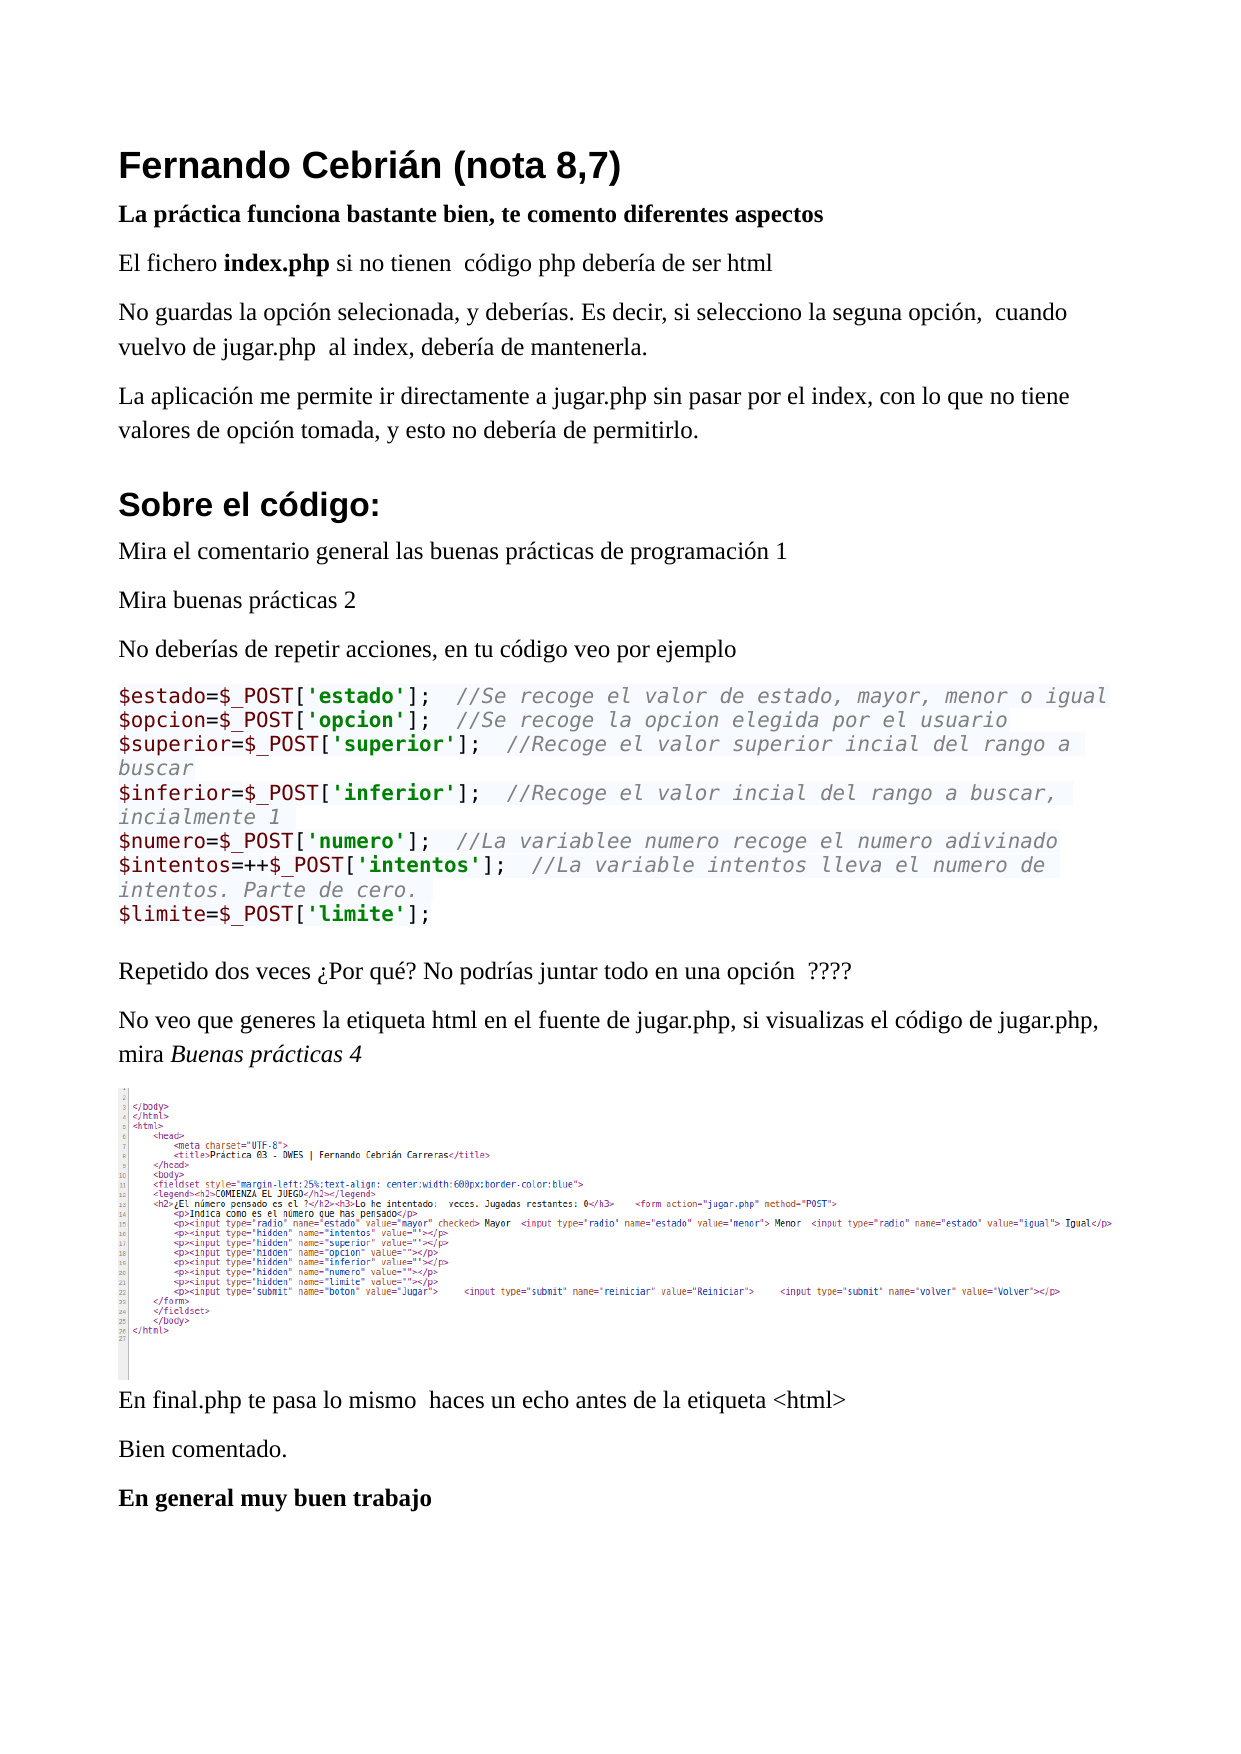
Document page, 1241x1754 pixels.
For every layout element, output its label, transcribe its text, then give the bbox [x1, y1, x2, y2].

subtitle Fernando Cebrián (nota 8,7) [118, 143, 1122, 187]
text $limite=$_POST['limite']; [118, 902, 1122, 926]
subtitle Sobre el código: [118, 485, 1122, 524]
text La aplicación me permite ir directamente a jugar.php sin pasar por el index, con lo que no tiene valores de opción tomada, y esto no debería de permitirlo. [118, 381, 1122, 444]
text Mira buenas prácticas 2 [118, 586, 1122, 614]
text $opcion=$_POST['opcion']; //Se recoge la opcion elegida por el usuario [118, 708, 1122, 732]
text Mira el comentario general las buenas prácticas de programación 1 [118, 536, 1122, 565]
text Bien comentado. [118, 1434, 1122, 1463]
text El fichero index.php si no tienen código php debería de ser html [118, 248, 1122, 277]
text $intentos=++$_POST['intentos']; //La variable intentos lleva el numero de intentos. Parte de cero. [118, 853, 1122, 902]
text En final.php te pasa lo mismo haces un echo antes de la etiqueta <html> [118, 1380, 1122, 1414]
text En general muy buen trabajo [118, 1483, 1122, 1512]
text No guardas la opción selecionada, y deberías. Es decir, si selecciono la seguna opción, cuando vuelvo de jugar.php al index, debería de mantenerla. [118, 297, 1122, 361]
text Repetido dos veces ¿Por qué? No podrías juntar todo en una opción ???? [118, 956, 1122, 984]
text $estado=$_POST['estado']; //Se recoge el valor de estado, mayor, menor o igual [118, 684, 1122, 708]
text No deberías de repetir acciones, en tu código veo por ejemplo [118, 634, 1122, 663]
text $superior=$_POST['superior']; //Recoge el valor superior incial del rango a buscar [118, 732, 1122, 781]
text La práctica funciona bastante bien, te comento diferentes aspectos [118, 199, 1122, 228]
text $inferior=$_POST['inferior']; //Recoge el valor incial del rango a buscar, incialmente 1 [118, 781, 1122, 829]
text No veo que generes la etiqueta html en el fuente de jugar.php, si visualizas el código de jugar.php, mira Buenas prácticas 4 [118, 1005, 1122, 1068]
text $numero=$_POST['numero']; //La variablee numero recoge el numero adivinado [118, 829, 1122, 853]
picture [118, 1088, 1123, 1380]
